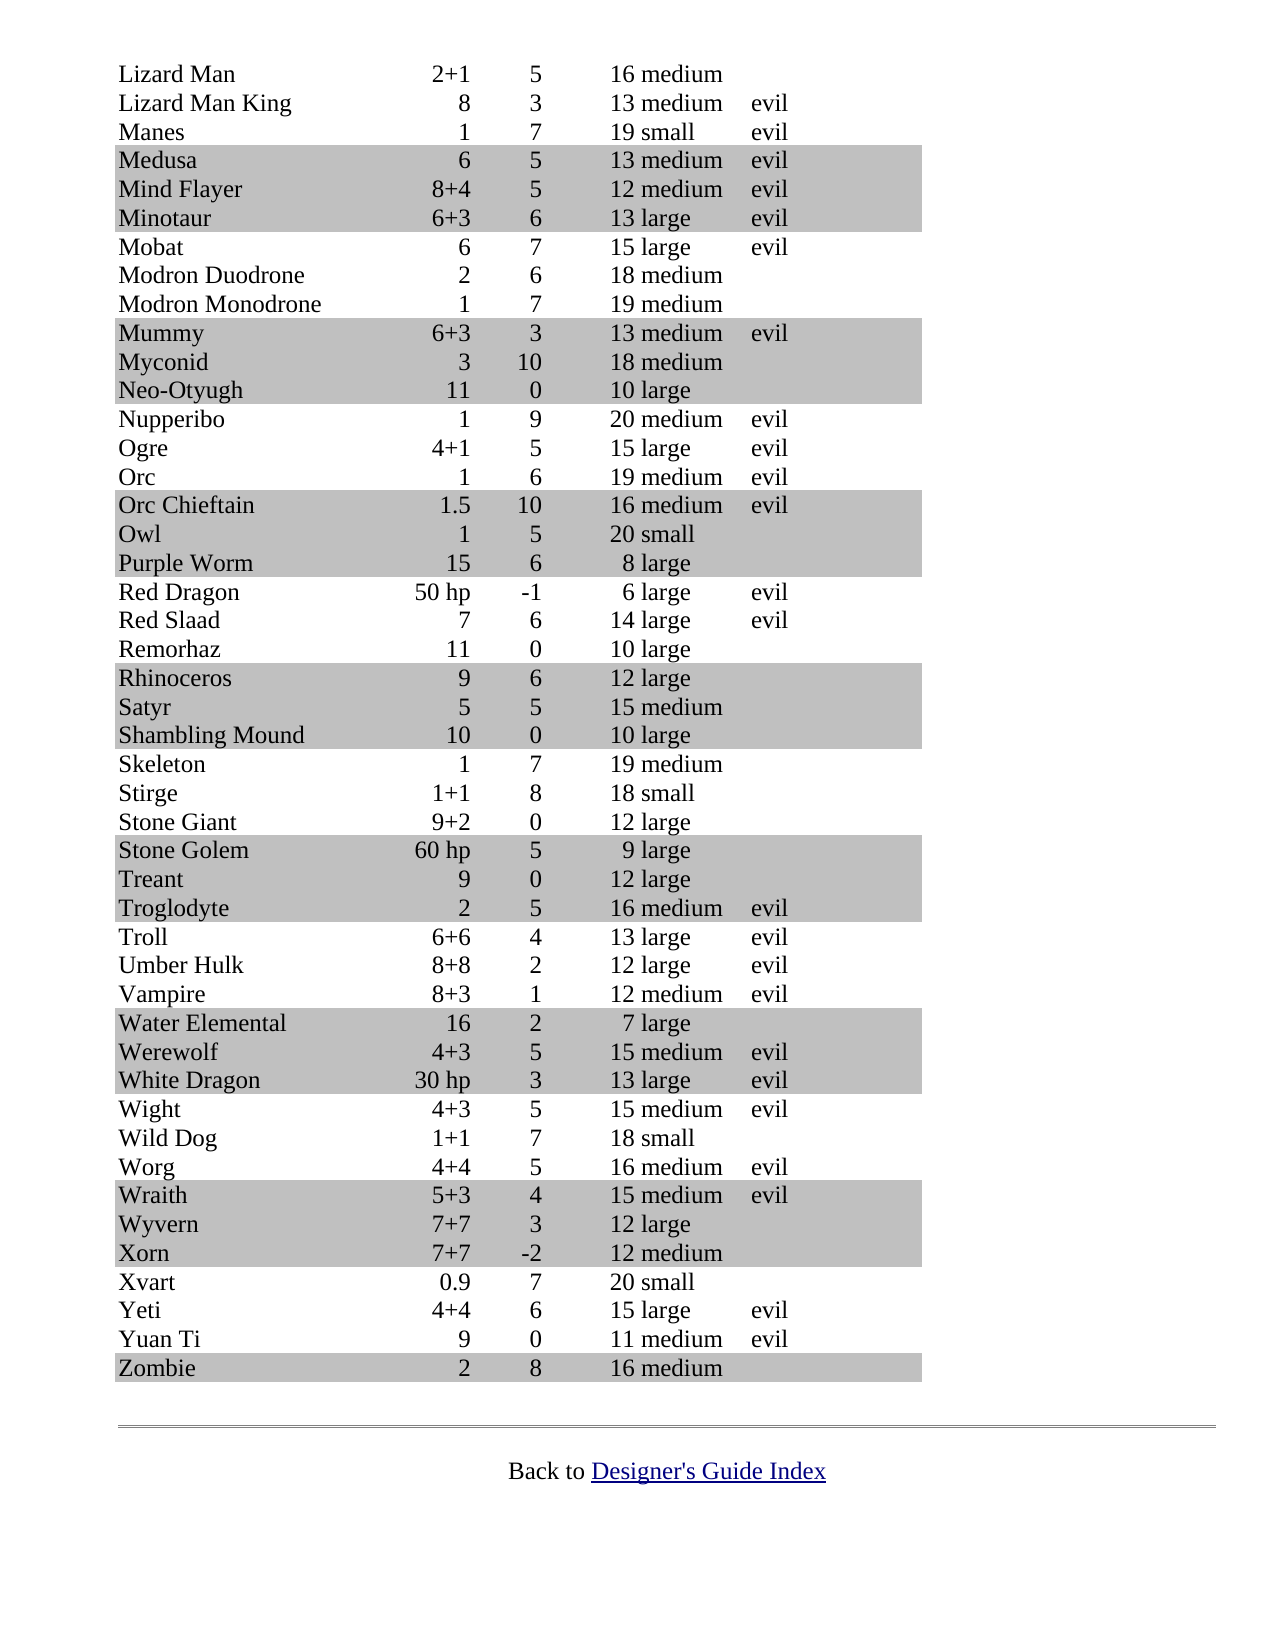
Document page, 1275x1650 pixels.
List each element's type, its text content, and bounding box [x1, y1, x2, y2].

table_cell evil [748, 1295, 922, 1324]
table_cell Skeleton [115, 749, 366, 778]
table_cell large [638, 548, 748, 577]
table_cell White Dragon [115, 1065, 366, 1094]
table_cell Stirge [115, 778, 366, 807]
table_cell 6+3 [366, 203, 474, 232]
table_cell large [638, 1209, 748, 1238]
table_cell large [638, 720, 748, 749]
table_cell Rhinoceros [115, 663, 366, 692]
table_cell [748, 807, 922, 835]
table_cell [748, 1008, 922, 1037]
table_cell 8+4 [366, 174, 474, 203]
table_cell Minotaur [115, 203, 366, 232]
table_cell [748, 59, 922, 88]
table_cell 7 [545, 1008, 638, 1037]
table_cell 1.5 [366, 490, 474, 519]
table_cell 7 [474, 1267, 545, 1295]
table_cell 7 [474, 749, 545, 778]
table_cell 5 [474, 145, 545, 174]
table_cell Ogre [115, 433, 366, 462]
table_cell 16 [545, 893, 638, 922]
table_cell [748, 634, 922, 663]
table_cell 15 [366, 548, 474, 577]
table_cell evil [748, 318, 922, 347]
table_cell large [638, 864, 748, 893]
table_cell Red Dragon [115, 577, 366, 605]
table_cell 18 [545, 260, 638, 289]
table_cell 12 [545, 174, 638, 203]
table_cell [748, 548, 922, 577]
table_cell [748, 1353, 922, 1382]
table_cell large [638, 605, 748, 634]
table_cell [748, 749, 922, 778]
table_cell 10 [545, 720, 638, 749]
table_cell 20 [545, 519, 638, 548]
table_cell 7+7 [366, 1238, 474, 1267]
table_cell 7 [474, 289, 545, 318]
table_cell 12 [545, 864, 638, 893]
table_cell medium [638, 490, 748, 519]
table_cell 5+3 [366, 1180, 474, 1209]
table_cell 16 [545, 490, 638, 519]
table_cell 2 [474, 1008, 545, 1037]
table_cell Myconid [115, 347, 366, 375]
table_cell 6 [474, 203, 545, 232]
table_cell 2 [366, 260, 474, 289]
table_cell 12 [545, 807, 638, 835]
table_cell medium [638, 1324, 748, 1353]
table_cell [748, 375, 922, 404]
table_cell Nupperibo [115, 404, 366, 433]
table_cell 8 [474, 1353, 545, 1382]
table_cell evil [748, 979, 922, 1008]
table_cell large [638, 950, 748, 979]
table_cell Xvart [115, 1267, 366, 1295]
table_cell evil [748, 577, 922, 605]
table_cell 7 [366, 605, 474, 634]
table_cell medium [638, 1353, 748, 1382]
table_cell 8+8 [366, 950, 474, 979]
table_cell 15 [545, 433, 638, 462]
table_cell 6 [545, 577, 638, 605]
table_cell [748, 1238, 922, 1267]
table_cell 6 [366, 145, 474, 174]
table_cell evil [748, 922, 922, 950]
table_cell 3 [474, 318, 545, 347]
table_cell -2 [474, 1238, 545, 1267]
table_cell small [638, 778, 748, 807]
table_cell Orc [115, 462, 366, 490]
table_cell medium [638, 260, 748, 289]
table_cell evil [748, 490, 922, 519]
table_cell [748, 778, 922, 807]
table_cell 6+6 [366, 922, 474, 950]
table_cell 60 hp [366, 835, 474, 864]
table_cell Mobat [115, 232, 366, 260]
table_cell Worg [115, 1152, 366, 1180]
table_cell Modron Duodrone [115, 260, 366, 289]
table_cell medium [638, 749, 748, 778]
table_cell [748, 692, 922, 720]
table_cell 13 [545, 203, 638, 232]
table_cell Troglodyte [115, 893, 366, 922]
table_cell large [638, 835, 748, 864]
table_cell evil [748, 950, 922, 979]
table_cell Modron Monodrone [115, 289, 366, 318]
table_cell evil [748, 1180, 922, 1209]
table_cell 5 [474, 1152, 545, 1180]
table_cell evil [748, 1094, 922, 1123]
table_cell evil [748, 462, 922, 490]
table_cell 8+3 [366, 979, 474, 1008]
table_cell evil [748, 174, 922, 203]
table_cell Wyvern [115, 1209, 366, 1238]
table_cell medium [638, 893, 748, 922]
table_cell 5 [474, 835, 545, 864]
table_cell 1 [474, 979, 545, 1008]
table_cell 6 [474, 605, 545, 634]
table_cell 6 [474, 1295, 545, 1324]
table_cell 7 [474, 232, 545, 260]
table_cell 3 [474, 1209, 545, 1238]
table_cell 1 [366, 117, 474, 145]
table_cell Lizard Man [115, 59, 366, 88]
table_cell small [638, 519, 748, 548]
table_cell medium [638, 1037, 748, 1065]
table_cell 16 [545, 1152, 638, 1180]
table_cell large [638, 577, 748, 605]
table_cell 18 [545, 347, 638, 375]
table_cell Wraith [115, 1180, 366, 1209]
table_cell [748, 663, 922, 692]
table_cell 12 [545, 950, 638, 979]
table_cell Stone Golem [115, 835, 366, 864]
table_cell medium [638, 347, 748, 375]
table_cell large [638, 922, 748, 950]
table_cell 13 [545, 1065, 638, 1094]
table_cell 15 [545, 232, 638, 260]
table_cell large [638, 663, 748, 692]
table_cell 6 [474, 260, 545, 289]
table_cell 6 [366, 232, 474, 260]
table_cell Neo-Otyugh [115, 375, 366, 404]
table_cell 6+3 [366, 318, 474, 347]
table_cell medium [638, 289, 748, 318]
table_cell 0 [474, 634, 545, 663]
table_cell 13 [545, 318, 638, 347]
table_cell evil [748, 232, 922, 260]
table_cell evil [748, 1152, 922, 1180]
table_cell evil [748, 605, 922, 634]
table_cell 2 [366, 893, 474, 922]
table_cell [748, 1267, 922, 1295]
table_cell evil [748, 404, 922, 433]
text Back to Designer's Guide Index [118, 1456, 1216, 1485]
table_cell evil [748, 893, 922, 922]
table_cell 4+3 [366, 1094, 474, 1123]
table_cell 11 [366, 634, 474, 663]
table_cell Troll [115, 922, 366, 950]
table_cell 4+4 [366, 1295, 474, 1324]
table_cell 8 [474, 778, 545, 807]
table_cell 0 [474, 1324, 545, 1353]
table_cell 0 [474, 864, 545, 893]
table_cell 9+2 [366, 807, 474, 835]
table_cell medium [638, 692, 748, 720]
table_cell [748, 289, 922, 318]
table_cell 12 [545, 663, 638, 692]
table_cell 1 [366, 289, 474, 318]
table_cell 4+4 [366, 1152, 474, 1180]
table_cell medium [638, 318, 748, 347]
table_cell 7+7 [366, 1209, 474, 1238]
table_cell 10 [545, 375, 638, 404]
table_cell 8 [366, 88, 474, 117]
table_cell 6 [474, 663, 545, 692]
table_cell 19 [545, 289, 638, 318]
table_cell 5 [474, 59, 545, 88]
table_cell medium [638, 1152, 748, 1180]
table_cell 1 [366, 749, 474, 778]
table_cell large [638, 807, 748, 835]
table_cell 3 [366, 347, 474, 375]
table_cell 18 [545, 778, 638, 807]
table_cell medium [638, 404, 748, 433]
table_cell 5 [474, 1094, 545, 1123]
table_cell 19 [545, 462, 638, 490]
table_cell 9 [366, 1324, 474, 1353]
table_cell Umber Hulk [115, 950, 366, 979]
table_cell 6 [474, 548, 545, 577]
table_cell -1 [474, 577, 545, 605]
table_cell 15 [545, 1094, 638, 1123]
table_cell medium [638, 59, 748, 88]
table_cell evil [748, 145, 922, 174]
table_cell 0 [474, 375, 545, 404]
table_cell 12 [545, 979, 638, 1008]
table_cell Zombie [115, 1353, 366, 1382]
table_cell 8 [545, 548, 638, 577]
table_cell Water Elemental [115, 1008, 366, 1037]
table_cell 1+1 [366, 1123, 474, 1152]
table_cell 3 [474, 1065, 545, 1094]
table_cell Medusa [115, 145, 366, 174]
table_cell 5 [474, 692, 545, 720]
table_cell 20 [545, 1267, 638, 1295]
table_cell evil [748, 1065, 922, 1094]
table_cell Wight [115, 1094, 366, 1123]
table_cell evil [748, 88, 922, 117]
table_cell Wild Dog [115, 1123, 366, 1152]
table_cell large [638, 1295, 748, 1324]
table_cell 20 [545, 404, 638, 433]
table_cell 2+1 [366, 59, 474, 88]
table_cell 10 [545, 634, 638, 663]
table_cell medium [638, 145, 748, 174]
table_cell 12 [545, 1209, 638, 1238]
table_cell 5 [366, 692, 474, 720]
table_cell Yuan Ti [115, 1324, 366, 1353]
table_cell 0 [474, 720, 545, 749]
table_cell 16 [366, 1008, 474, 1037]
table_cell [748, 347, 922, 375]
table_cell 10 [474, 490, 545, 519]
table_cell Mummy [115, 318, 366, 347]
table_cell Stone Giant [115, 807, 366, 835]
table_cell evil [748, 1324, 922, 1353]
table_cell 3 [474, 88, 545, 117]
table_cell 10 [366, 720, 474, 749]
table_cell 4+3 [366, 1037, 474, 1065]
table_cell large [638, 203, 748, 232]
table_cell Orc Chieftain [115, 490, 366, 519]
table_cell 7 [474, 117, 545, 145]
table_cell Purple Worm [115, 548, 366, 577]
table_cell Werewolf [115, 1037, 366, 1065]
table_cell small [638, 1267, 748, 1295]
table_cell Red Slaad [115, 605, 366, 634]
table_cell evil [748, 1037, 922, 1065]
table_cell medium [638, 88, 748, 117]
table_cell 13 [545, 88, 638, 117]
table_cell 1+1 [366, 778, 474, 807]
table_cell 12 [545, 1238, 638, 1267]
table_cell large [638, 433, 748, 462]
table_cell 7 [474, 1123, 545, 1152]
table_cell large [638, 634, 748, 663]
table_cell 16 [545, 59, 638, 88]
table_cell small [638, 117, 748, 145]
table_cell evil [748, 203, 922, 232]
table_cell 19 [545, 117, 638, 145]
table_cell 13 [545, 145, 638, 174]
table_cell Remorhaz [115, 634, 366, 663]
table_cell medium [638, 1180, 748, 1209]
table_cell evil [748, 117, 922, 145]
table_cell 5 [474, 433, 545, 462]
table_cell 5 [474, 1037, 545, 1065]
table_cell [748, 720, 922, 749]
table_cell 1 [366, 404, 474, 433]
table_cell 11 [545, 1324, 638, 1353]
table_cell 5 [474, 174, 545, 203]
table_cell 50 hp [366, 577, 474, 605]
table_cell [748, 260, 922, 289]
table_cell 0 [474, 807, 545, 835]
table_cell 19 [545, 749, 638, 778]
table_cell 18 [545, 1123, 638, 1152]
table_cell medium [638, 462, 748, 490]
table_cell large [638, 375, 748, 404]
table_cell 9 [545, 835, 638, 864]
table_cell 9 [366, 864, 474, 893]
table_cell Yeti [115, 1295, 366, 1324]
table_cell 2 [474, 950, 545, 979]
table_cell Treant [115, 864, 366, 893]
table_cell Manes [115, 117, 366, 145]
table_cell Vampire [115, 979, 366, 1008]
table_cell medium [638, 1238, 748, 1267]
table_cell large [638, 232, 748, 260]
table_cell evil [748, 433, 922, 462]
table_cell 5 [474, 519, 545, 548]
table_cell large [638, 1008, 748, 1037]
table_cell 9 [474, 404, 545, 433]
table_cell medium [638, 979, 748, 1008]
table_cell 5 [474, 893, 545, 922]
table_cell 4 [474, 1180, 545, 1209]
table_cell [748, 519, 922, 548]
table_cell [748, 1123, 922, 1152]
table_cell 9 [366, 663, 474, 692]
table_cell [748, 864, 922, 893]
table_cell 6 [474, 462, 545, 490]
table_cell large [638, 1065, 748, 1094]
table_cell 10 [474, 347, 545, 375]
table_cell 14 [545, 605, 638, 634]
table_cell 15 [545, 1037, 638, 1065]
table_cell 4+1 [366, 433, 474, 462]
table_cell 4 [474, 922, 545, 950]
table_cell 13 [545, 922, 638, 950]
table_cell 0.9 [366, 1267, 474, 1295]
table_cell Satyr [115, 692, 366, 720]
table_cell [748, 1209, 922, 1238]
table_cell 1 [366, 519, 474, 548]
table_cell 15 [545, 1180, 638, 1209]
table_cell 16 [545, 1353, 638, 1382]
table_cell 15 [545, 1295, 638, 1324]
table_cell 30 hp [366, 1065, 474, 1094]
table_cell 11 [366, 375, 474, 404]
table_cell Owl [115, 519, 366, 548]
table_cell medium [638, 1094, 748, 1123]
table_cell Xorn [115, 1238, 366, 1267]
table_cell 15 [545, 692, 638, 720]
table_cell Shambling Mound [115, 720, 366, 749]
table_cell 2 [366, 1353, 474, 1382]
table_cell 1 [366, 462, 474, 490]
table_cell medium [638, 174, 748, 203]
table_cell Lizard Man King [115, 88, 366, 117]
table_cell [748, 835, 922, 864]
table_cell small [638, 1123, 748, 1152]
table_cell Mind Flayer [115, 174, 366, 203]
